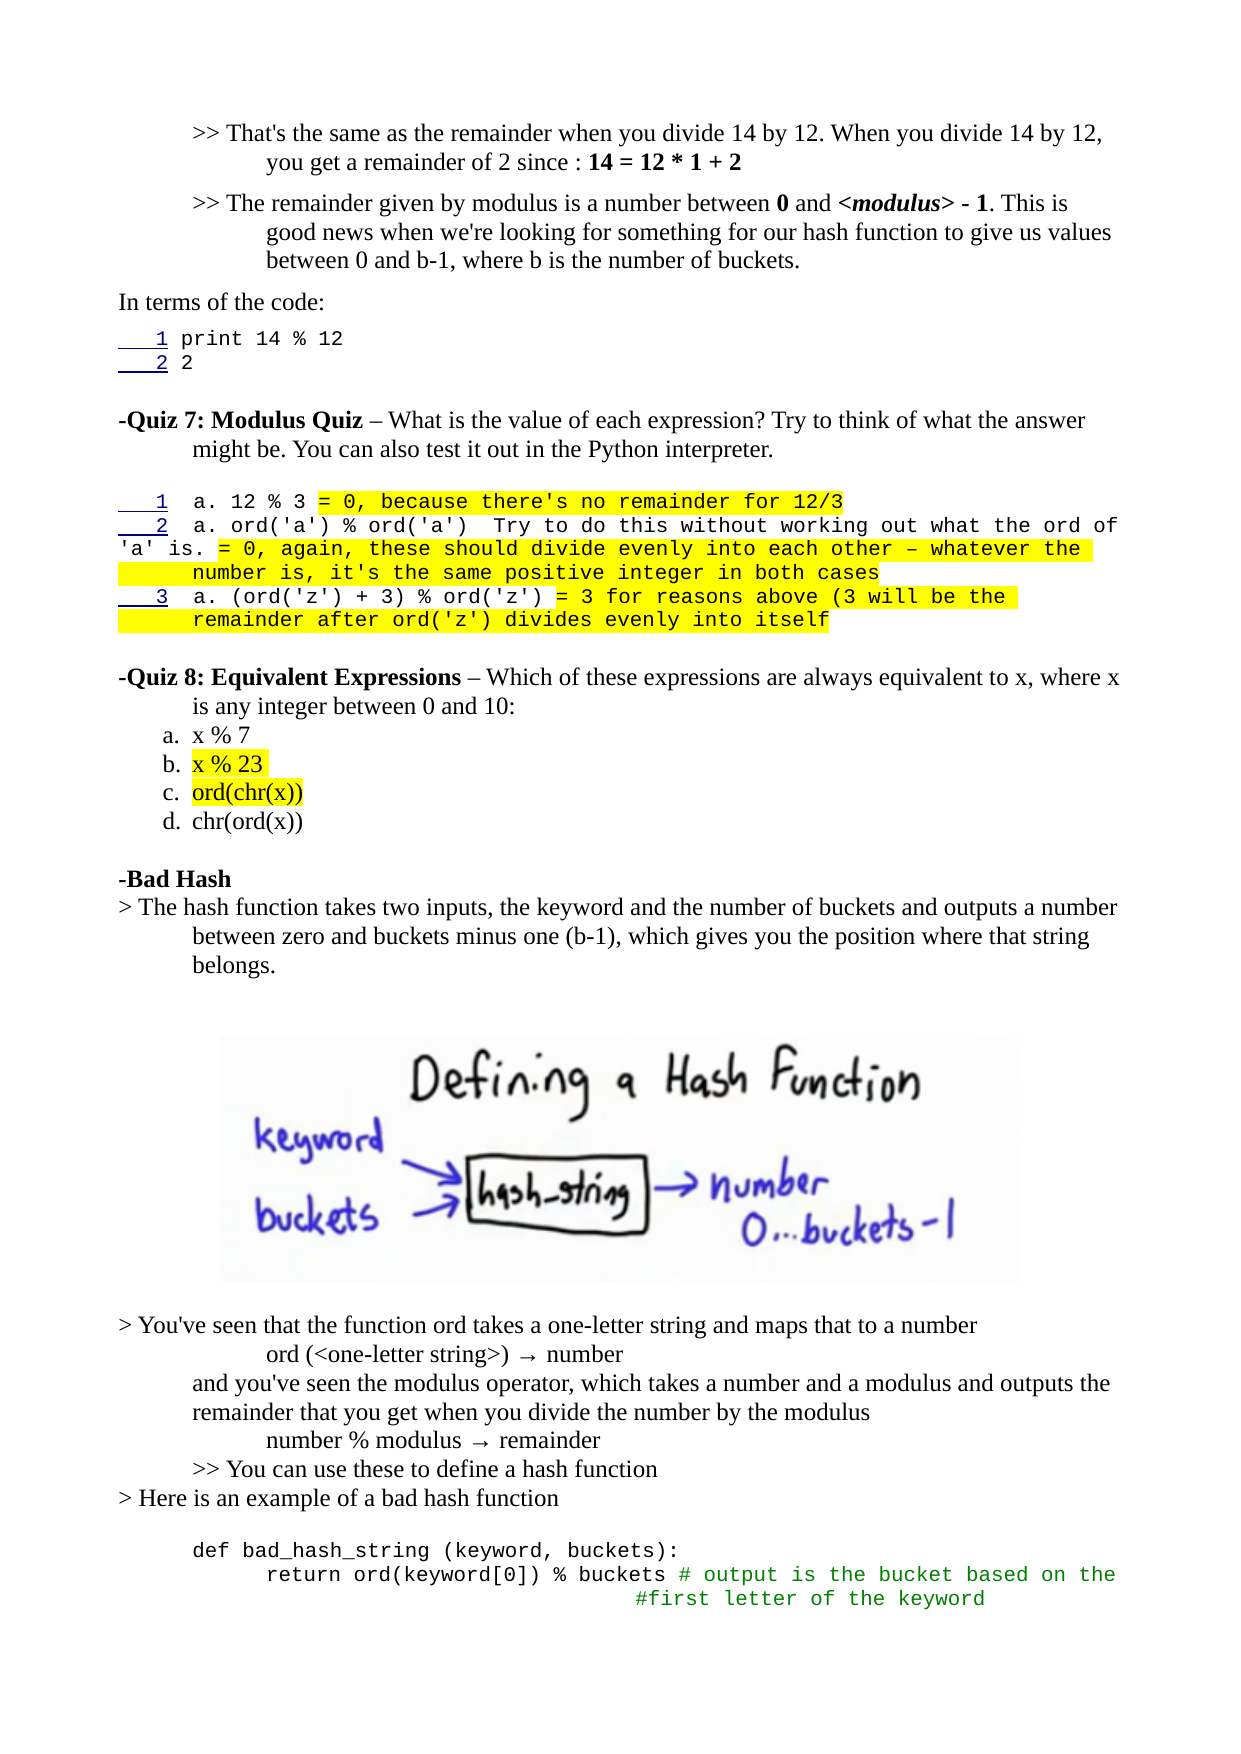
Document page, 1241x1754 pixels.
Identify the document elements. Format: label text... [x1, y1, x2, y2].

text ord (<one-letter string>) → number [118, 1339, 1122, 1368]
text > You've seen that the function ord takes a one-letter string and maps that to a number [118, 1310, 1122, 1339]
text def bad_hash_string (keyword, buckets): [118, 1540, 1122, 1564]
list ord(chr(x)) [162, 777, 1122, 806]
text -Bad Hash [118, 864, 1122, 892]
text 3 a. (ord('z') + 3) % ord('z') = 3 for reasons above (3 will be the remainder after ord('z') divides evenly into itself [118, 586, 1122, 633]
text > The hash function takes two inputs, the keyword and the number of buckets and outputs a number between zero and buckets minus one (b-1), which gives you the position where that string belongs. [118, 892, 1122, 979]
list chr(ord(x)) [162, 806, 1122, 835]
text -Quiz 8: Equivalent Expressions – Which of these expressions are always equivalent to x, where x is any integer between 0 and 10: [118, 662, 1122, 720]
text In terms of the code: [118, 287, 1122, 316]
text return ord(keyword[0]) % buckets # output is the bucket based on the #first letter of the keyword [118, 1564, 1122, 1611]
text 1 print 14 % 12 [118, 328, 1122, 352]
text >> You can use these to define a hash function [118, 1454, 1122, 1483]
text 2 a. ord('a') % ord('a') Try to do this without working out what the ord of 'a' is. = 0, again, these should divide evenly into each other – whatever the number is, it's the same positive integer in both cases [118, 515, 1122, 586]
list x % 23 [162, 749, 1122, 777]
text > Here is an example of a bad hash function [118, 1483, 1122, 1512]
text 1 a. 12 % 3 = 0, because there's no remainder for 12/3 [118, 491, 1122, 515]
list x % 7 [162, 720, 1122, 749]
text number % modulus → remainder [118, 1425, 1122, 1454]
text >> The remainder given by modulus is a number between 0 and <modulus> - 1. This is good news when we're looking for something for our hash function to give us values between 0 and b-1, where b is the number of buckets. [118, 188, 1122, 274]
text and you've seen the modulus operator, which takes a number and a modulus and outputs the remainder that you get when you divide the number by the modulus [118, 1368, 1122, 1425]
text -Quiz 7: Modulus Quiz – What is the value of each expression? Try to think of what the answer might be. You can also test it out in the Python interpreter. [118, 405, 1122, 462]
text 2 2 [118, 352, 1122, 375]
text >> That's the same as the remainder when you divide 14 by 12. When you divide 14 by 12, you get a remainder of 2 since : 14 = 12 * 1 + 2 [118, 118, 1122, 176]
